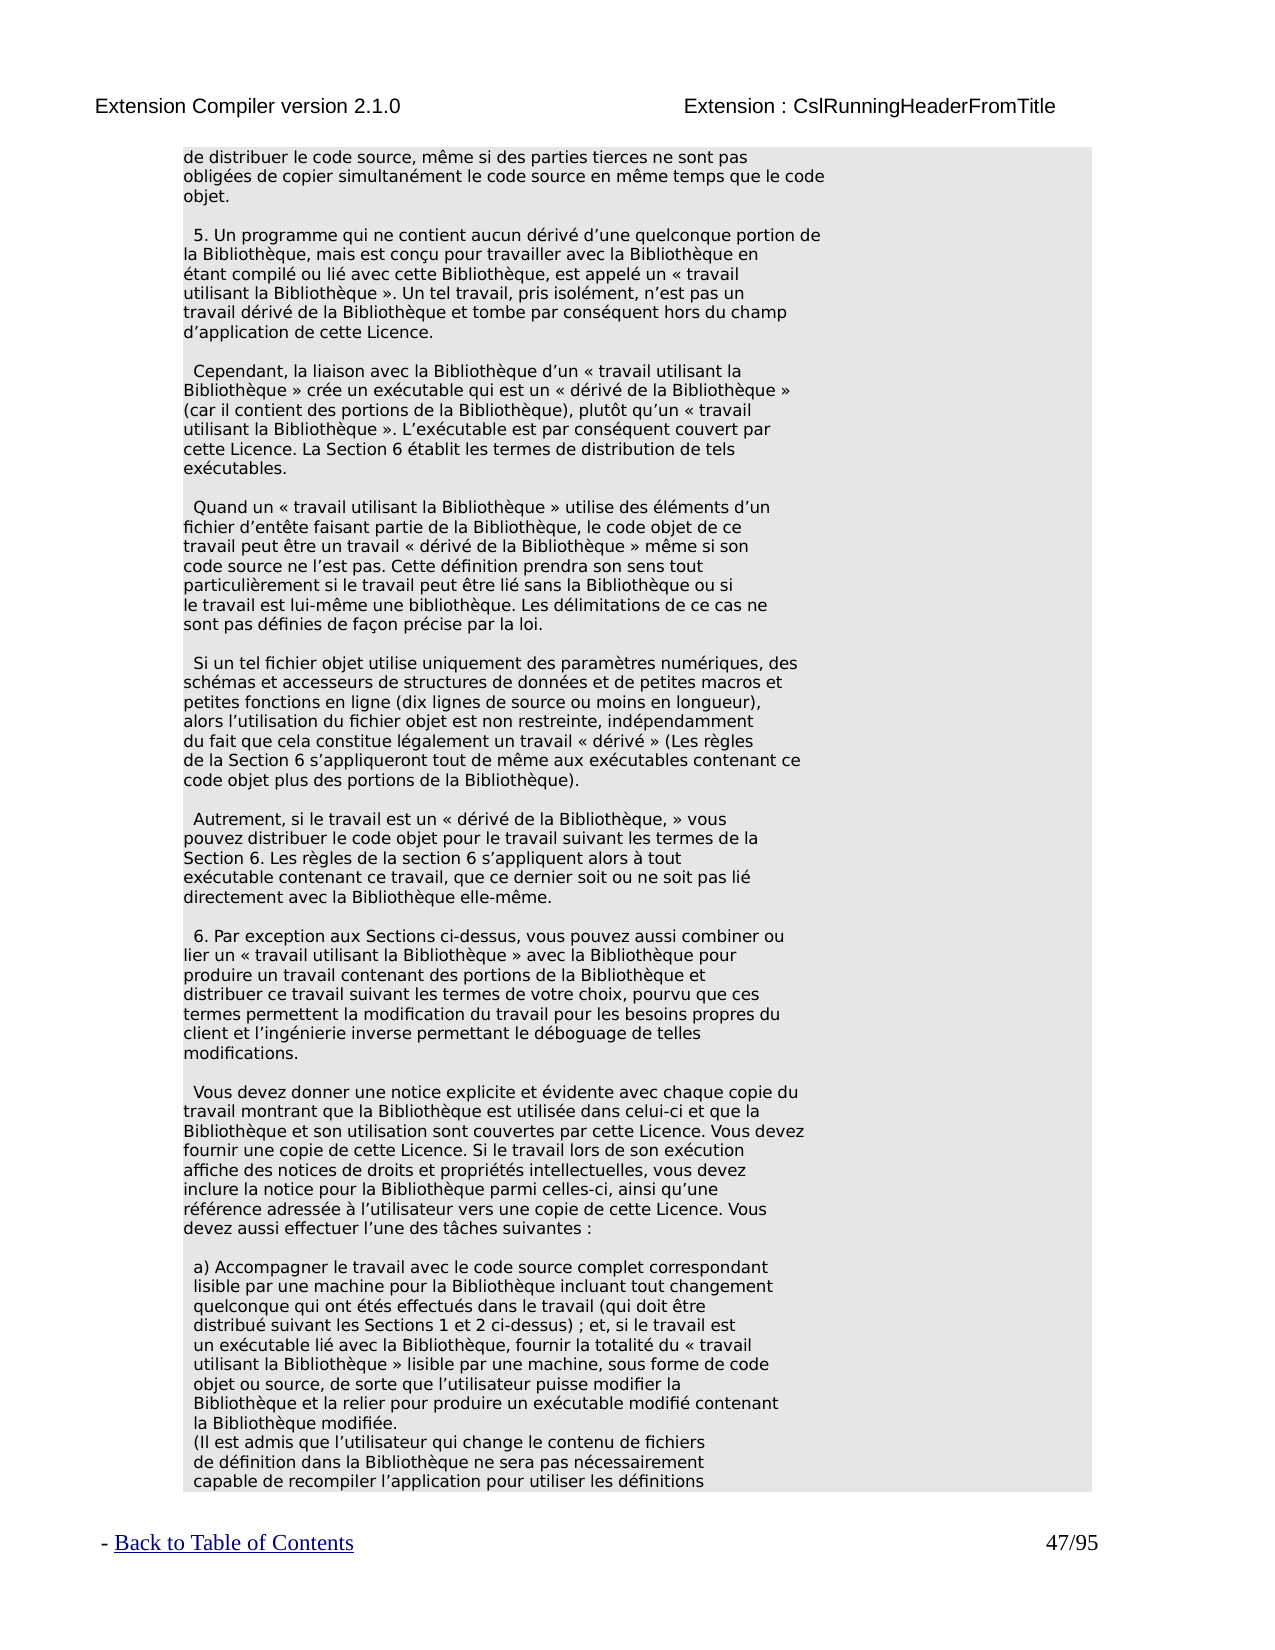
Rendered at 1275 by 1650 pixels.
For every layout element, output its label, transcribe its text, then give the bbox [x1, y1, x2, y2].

text objet. [183, 186, 1092, 206]
text code objet plus des portions de la Bibliothèque). [183, 771, 1092, 790]
text lier un « travail utilisant la Bibliothèque » avec la Bibliothèque pour [183, 946, 1092, 966]
text de la Section 6 s’appliqueront tout de même aux exécutables contenant ce [183, 751, 1092, 771]
text petites fonctions en ligne (dix lignes de source ou moins en longueur), [183, 693, 1092, 712]
text capable de recompiler l’application pour utiliser les définitions [183, 1472, 1092, 1492]
text la Bibliothèque, mais est conçu pour travailler avec la Bibliothèque en [183, 245, 1092, 264]
text utilisant la Bibliothèque ». L’exécutable est par conséquent couvert par [183, 420, 1092, 440]
text exécutables. [183, 459, 1092, 479]
text de définition dans la Bibliothèque ne sera pas nécessairement [183, 1453, 1092, 1472]
text code source ne l’est pas. Cette définition prendra son sens tout [183, 557, 1092, 576]
text quelconque qui ont étés effectués dans le travail (qui doit être [183, 1297, 1092, 1316]
text Bibliothèque » crée un exécutable qui est un « dérivé de la Bibliothèque » [183, 381, 1092, 401]
text distribuer ce travail suivant les termes de votre choix, pourvu que ces [183, 985, 1092, 1004]
text fournir une copie de cette Licence. Si le travail lors de son exécution [183, 1141, 1092, 1160]
text travail montrant que la Bibliothèque est utilisée dans celui-ci et que la [183, 1102, 1092, 1121]
text devez aussi effectuer l’une des tâches suivantes : [183, 1219, 1092, 1238]
text modifications. [183, 1043, 1092, 1063]
text un exécutable lié avec la Bibliothèque, fournir la totalité du « travail [183, 1336, 1092, 1355]
text d’application de cette Licence. [183, 323, 1092, 342]
text (Il est admis que l’utilisateur qui change le contenu de fichiers [183, 1433, 1092, 1453]
text de distribuer le code source, même si des parties tierces ne sont pas [183, 147, 1092, 167]
text (car il contient des portions de la Bibliothèque), plutôt qu’un « travail [183, 401, 1092, 420]
text Quand un « travail utilisant la Bibliothèque » utilise des éléments d’un [183, 498, 1092, 518]
text alors l’utilisation du fichier objet est non restreinte, indépendamment [183, 712, 1092, 732]
text Autrement, si le travail est un « dérivé de la Bibliothèque, » vous [183, 810, 1092, 829]
text Section 6. Les règles de la section 6 s’appliquent alors à tout [183, 849, 1092, 868]
text 6. Par exception aux Sections ci-dessus, vous pouvez aussi combiner ou [183, 927, 1092, 946]
text objet ou source, de sorte que l’utilisateur puisse modifier la [183, 1375, 1092, 1394]
text Vous devez donner une notice explicite et évidente avec chaque copie du [183, 1082, 1092, 1102]
text Cependant, la liaison avec la Bibliothèque d’un « travail utilisant la [183, 362, 1092, 381]
text a) Accompagner le travail avec le code source complet correspondant [183, 1258, 1092, 1277]
text travail dérivé de la Bibliothèque et tombe par conséquent hors du champ [183, 303, 1092, 323]
text le travail est lui-même une bibliothèque. Les délimitations de ce cas ne [183, 596, 1092, 615]
text lisible par une machine pour la Bibliothèque incluant tout changement [183, 1277, 1092, 1297]
text cette Licence. La Section 6 établit les termes de distribution de tels [183, 440, 1092, 459]
text référence adressée à l’utilisateur vers une copie de cette Licence. Vous [183, 1199, 1092, 1219]
text du fait que cela constitue légalement un travail « dérivé » (Les règles [183, 732, 1092, 751]
text 5. Un programme qui ne contient aucun dérivé d’une quelconque portion de [183, 225, 1092, 245]
text directement avec la Bibliothèque elle-même. [183, 888, 1092, 907]
text schémas et accesseurs de structures de données et de petites macros et [183, 673, 1092, 693]
text pouvez distribuer le code objet pour le travail suivant les termes de la [183, 829, 1092, 849]
text Bibliothèque et son utilisation sont couvertes par cette Licence. Vous devez [183, 1121, 1092, 1141]
text la Bibliothèque modifiée. [183, 1414, 1092, 1433]
text fichier d’entête faisant partie de la Bibliothèque, le code objet de ce [183, 518, 1092, 537]
text travail peut être un travail « dérivé de la Bibliothèque » même si son [183, 537, 1092, 557]
text utilisant la Bibliothèque » lisible par une machine, sous forme de code [183, 1355, 1092, 1375]
text Si un tel fichier objet utilise uniquement des paramètres numériques, des [183, 654, 1092, 673]
text particulièrement si le travail peut être lié sans la Bibliothèque ou si [183, 576, 1092, 596]
text client et l’ingénierie inverse permettant le déboguage de telles [183, 1024, 1092, 1043]
text exécutable contenant ce travail, que ce dernier soit ou ne soit pas lié [183, 868, 1092, 888]
text distribué suivant les Sections 1 et 2 ci-dessus) ; et, si le travail est [183, 1316, 1092, 1336]
text utilisant la Bibliothèque ». Un tel travail, pris isolément, n’est pas un [183, 284, 1092, 303]
text Bibliothèque et la relier pour produire un exécutable modifié contenant [183, 1394, 1092, 1414]
text étant compilé ou lié avec cette Bibliothèque, est appelé un « travail [183, 264, 1092, 284]
text inclure la notice pour la Bibliothèque parmi celles-ci, ainsi qu’une [183, 1180, 1092, 1199]
text sont pas définies de façon précise par la loi. [183, 615, 1092, 634]
text affiche des notices de droits et propriétés intellectuelles, vous devez [183, 1160, 1092, 1180]
text termes permettent la modification du travail pour les besoins propres du [183, 1004, 1092, 1024]
text obligées de copier simultanément le code source en même temps que le code [183, 167, 1092, 186]
text produire un travail contenant des portions de la Bibliothèque et [183, 966, 1092, 985]
